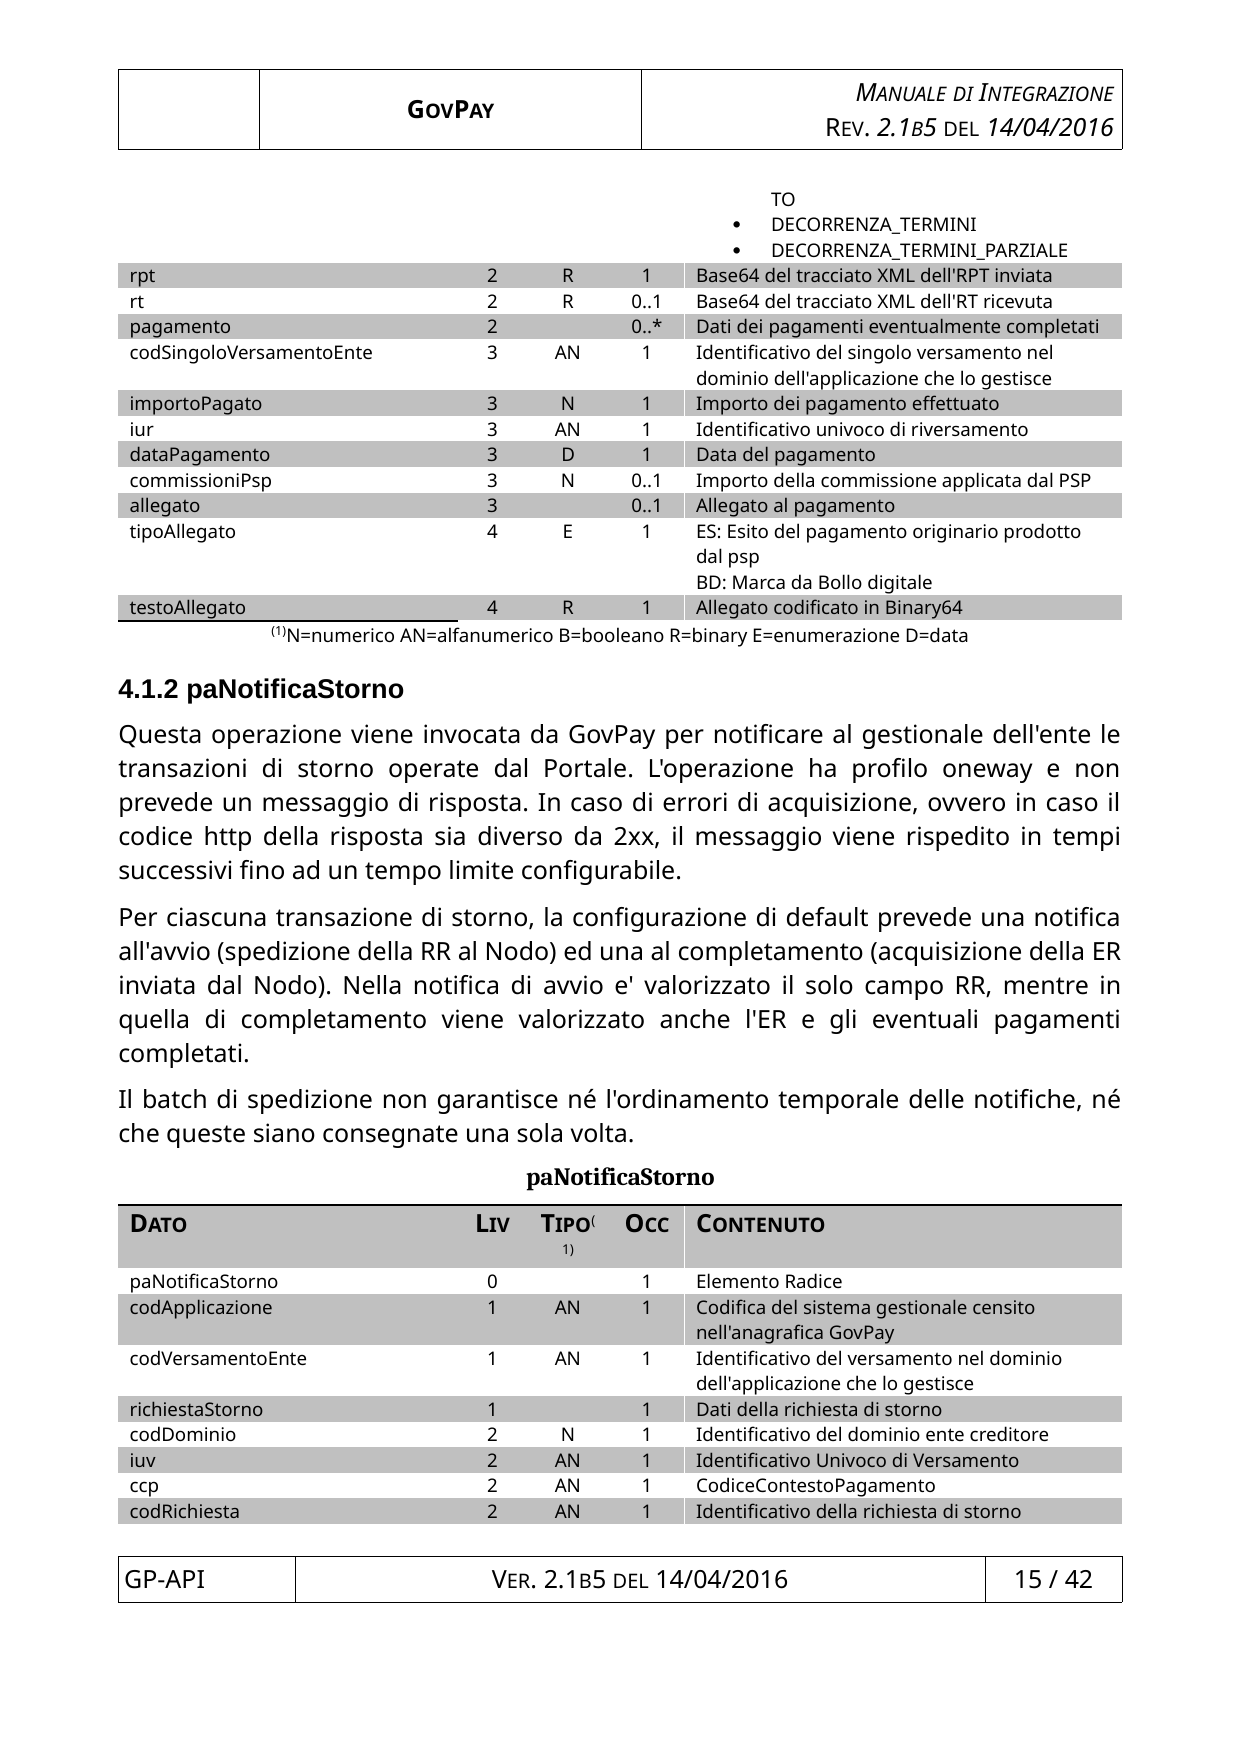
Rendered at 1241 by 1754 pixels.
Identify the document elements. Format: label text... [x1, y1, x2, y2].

table_cell 1 [609, 1447, 684, 1473]
table_cell 0..1 [609, 288, 684, 314]
table_cell codSingoloVersamentoEnte [118, 339, 458, 390]
table_cell 1 [609, 263, 684, 288]
table_cell 0..* [609, 314, 684, 339]
subtitle paNotificaStorno [118, 673, 1122, 704]
table_cell 1 [609, 390, 684, 416]
table_cell Allegato al pagamento [685, 493, 1122, 518]
table_cell AN [526, 416, 609, 441]
table_cell 0..1 [609, 493, 684, 518]
table_cell N [526, 467, 609, 492]
table_cell Importo della commissione applicata dal PSP [685, 467, 1122, 492]
table_cell codDominio [118, 1422, 458, 1447]
table_cell Identificativo Univoco di Versamento [685, 1447, 1122, 1473]
text (1)N=numerico AN=alfanumerico B=booleano R=binary E=enumerazione D=data [118, 622, 1122, 648]
table_cell pagamento [118, 314, 458, 339]
table_cell Base64 del tracciato XML dell'RT ricevuta [685, 288, 1122, 314]
table_cell Dato [118, 1206, 458, 1268]
table_cell richiestaStorno [118, 1396, 458, 1422]
table_cell N [526, 390, 609, 416]
table_cell [526, 1396, 609, 1422]
table_cell 1 [609, 1294, 684, 1345]
table_cell 2 [458, 288, 526, 314]
table_cell Dati dei pagamenti eventualmente completati [685, 314, 1122, 339]
table_cell Elemento Radice [685, 1269, 1122, 1294]
table_cell Identificativo univoco di riversamento [685, 416, 1122, 441]
table_cell 1 [458, 1396, 526, 1422]
table_cell Liv [458, 1206, 526, 1268]
table_cell paNotificaStorno [118, 1269, 458, 1294]
table_cell allegato [118, 493, 458, 518]
table_cell 2 [458, 263, 526, 288]
table_cell [118, 186, 458, 263]
table_cell 1 [609, 416, 684, 441]
table_cell [526, 1269, 609, 1294]
text Questa operazione viene invocata da GovPay per notificare al gestionale dell'ente le transazioni di storno operate dal Portale. L'operazione ha profilo oneway e non prevede un messaggio di risposta. In caso di errori di acquisizione, ovvero in caso il codice http della risposta sia diverso da 2xx, il messaggio viene rispedito in tempi successivi fino ad un tempo limite configurabile. [118, 716, 1122, 887]
table_cell 1 [609, 441, 684, 467]
table_cell importoPagato [118, 390, 458, 416]
table_cell R [526, 595, 609, 620]
table_cell 0 [458, 1269, 526, 1294]
table_cell 1 [609, 518, 684, 594]
table_cell Occ [609, 1206, 684, 1268]
table_cell [458, 186, 526, 263]
table_cell AN [526, 1294, 609, 1345]
table_cell 4 [458, 518, 526, 594]
table_cell Identificativo della richiesta di storno [685, 1498, 1122, 1524]
table_cell E [526, 518, 609, 594]
table_header paNotificaStorno [118, 1163, 1122, 1204]
table_cell 0..1 [609, 467, 684, 492]
table_cell 1 [609, 1422, 684, 1447]
table_cell iuv [118, 1447, 458, 1473]
table_cell 1 [609, 1473, 684, 1498]
table_cell codVersamentoEnte [118, 1345, 458, 1396]
table_cell rt [118, 288, 458, 314]
table_cell R [526, 288, 609, 314]
table_cell 3 [458, 441, 526, 467]
table_cell 4 [458, 595, 526, 620]
text Il batch di spedizione non garantisce né l'ordinamento temporale delle notifiche, né che queste siano consegnate una sola volta. [118, 1082, 1122, 1150]
table_cell commissioniPsp [118, 467, 458, 492]
table_cell Valorizzato solo se stato RT_ACCETTATA_PA: PAGAMENTO_ESEGUITO PAGAMENTO_NON_ESEGUITO PAGAMENTO_PARZIALMENTE_ESEGUITO DECORRENZA_TERMINI DECORRENZA_TERMINI_PARZIALE [685, 186, 1122, 263]
table_cell Dati della richiesta di storno [685, 1396, 1122, 1422]
table_cell AN [526, 1447, 609, 1473]
table_cell 1 [609, 339, 684, 390]
table_cell 1 [609, 1396, 684, 1422]
table_cell R [526, 263, 609, 288]
table_cell AN [526, 1498, 609, 1524]
table_cell Importo dei pagamento effettuato [685, 390, 1122, 416]
table_cell dataPagamento [118, 441, 458, 467]
table_cell [526, 186, 609, 263]
table_cell 1 [458, 1294, 526, 1345]
table_cell 3 [458, 390, 526, 416]
table_cell 1 [609, 595, 684, 620]
table_cell codRichiesta [118, 1498, 458, 1524]
table_cell Base64 del tracciato XML dell'RPT inviata [685, 263, 1122, 288]
table_cell Allegato codificato in Binary64 [685, 595, 1122, 620]
table_cell [609, 186, 684, 263]
text Per ciascuna transazione di storno, la configurazione di default prevede una notifica all'avvio (spedizione della RR al Nodo) ed una al completamento (acquisizione della ER inviata dal Nodo). Nella notifica di avvio e' valorizzato il solo campo RR, mentre in quella di completamento viene valorizzato anche l'ER e gli eventuali pagamenti completati. [118, 899, 1122, 1069]
table_cell 3 [458, 467, 526, 492]
table_cell Codifica del sistema gestionale censito nell'anagrafica GovPay [685, 1294, 1122, 1345]
table_cell CodiceContestoPagamento [685, 1473, 1122, 1498]
table_cell 1 [458, 1345, 526, 1396]
table_cell AN [526, 1345, 609, 1396]
table_cell 2 [458, 1498, 526, 1524]
table_cell rpt [118, 263, 458, 288]
table_cell codApplicazione [118, 1294, 458, 1345]
table_cell ccp [118, 1473, 458, 1498]
table_cell N [526, 1422, 609, 1447]
table_cell ES: Esito del pagamento originario prodotto dal psp BD: Marca da Bollo digitale [685, 518, 1122, 594]
table_cell 2 [458, 1422, 526, 1447]
table_cell 3 [458, 493, 526, 518]
table_cell 2 [458, 1473, 526, 1498]
table_cell 2 [458, 314, 526, 339]
table_cell 1 [609, 1498, 684, 1524]
table_cell [526, 493, 609, 518]
table_cell Identificativo del dominio ente creditore [685, 1422, 1122, 1447]
table_cell 3 [458, 416, 526, 441]
table_cell 2 [458, 1447, 526, 1473]
table_cell Contenuto [685, 1206, 1122, 1268]
table_cell [526, 314, 609, 339]
table_cell Data del pagamento [685, 441, 1122, 467]
table_cell 1 [609, 1345, 684, 1396]
table_cell iur [118, 416, 458, 441]
table_cell tipoAllegato [118, 518, 458, 594]
table_cell AN [526, 339, 609, 390]
table_cell 1 [609, 1269, 684, 1294]
table_cell 3 [458, 339, 526, 390]
table_cell D [526, 441, 609, 467]
table_cell testoAllegato [118, 595, 458, 620]
table_cell Tipo(1) [526, 1206, 609, 1268]
table_cell Identificativo del singolo versamento nel dominio dell'applicazione che lo gestisce [685, 339, 1122, 390]
table_cell AN [526, 1473, 609, 1498]
table_cell Identificativo del versamento nel dominio dell'applicazione che lo gestisce [685, 1345, 1122, 1396]
